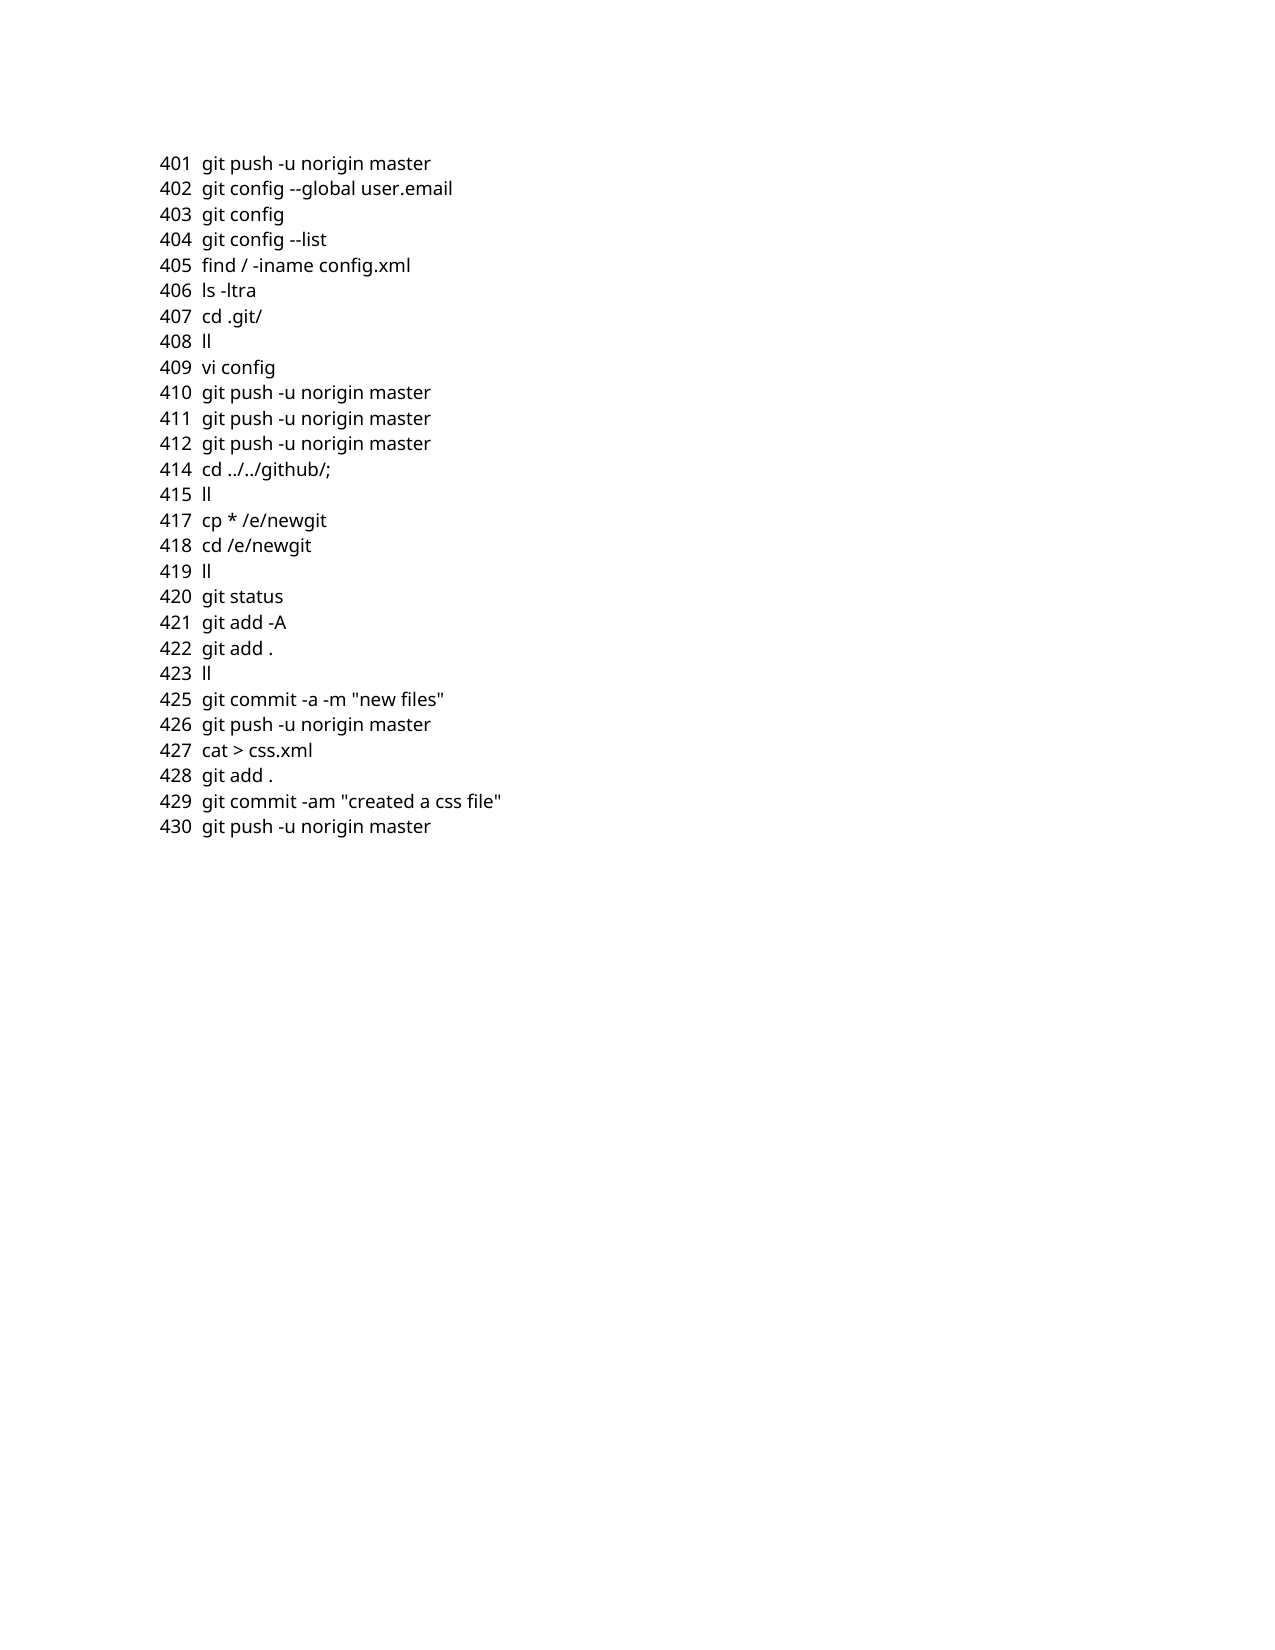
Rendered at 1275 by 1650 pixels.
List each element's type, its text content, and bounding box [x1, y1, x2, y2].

text 426 git push -u norigin master [150, 711, 1125, 737]
text 412 git push -u norigin master [150, 431, 1125, 456]
text 420 git status [150, 584, 1125, 609]
text 429 git commit -am "created a css file" [150, 788, 1125, 813]
text 421 git add -A [150, 609, 1125, 635]
text 401 git push -u norigin master [150, 150, 1125, 176]
text 409 vi config [150, 354, 1125, 380]
text 422 git add . [150, 635, 1125, 660]
text 417 cp * /e/newgit [150, 507, 1125, 533]
text 403 git config [150, 201, 1125, 227]
text 406 ls -ltra [150, 278, 1125, 303]
text 415 ll [150, 482, 1125, 507]
text 430 git push -u norigin master [150, 813, 1125, 839]
text 425 git commit -a -m "new files" [150, 686, 1125, 711]
text 428 git add . [150, 762, 1125, 788]
text 404 git config --list [150, 227, 1125, 252]
text 419 ll [150, 558, 1125, 584]
text 402 git config --global user.email [150, 176, 1125, 201]
text 427 cat > css.xml [150, 737, 1125, 762]
text 411 git push -u norigin master [150, 405, 1125, 431]
text 414 cd ../../github/; [150, 456, 1125, 482]
text 407 cd .git/ [150, 303, 1125, 329]
text 405 find / -iname config.xml [150, 252, 1125, 278]
text 418 cd /e/newgit [150, 533, 1125, 558]
text 410 git push -u norigin master [150, 380, 1125, 405]
text 423 ll [150, 660, 1125, 686]
text 408 ll [150, 329, 1125, 354]
